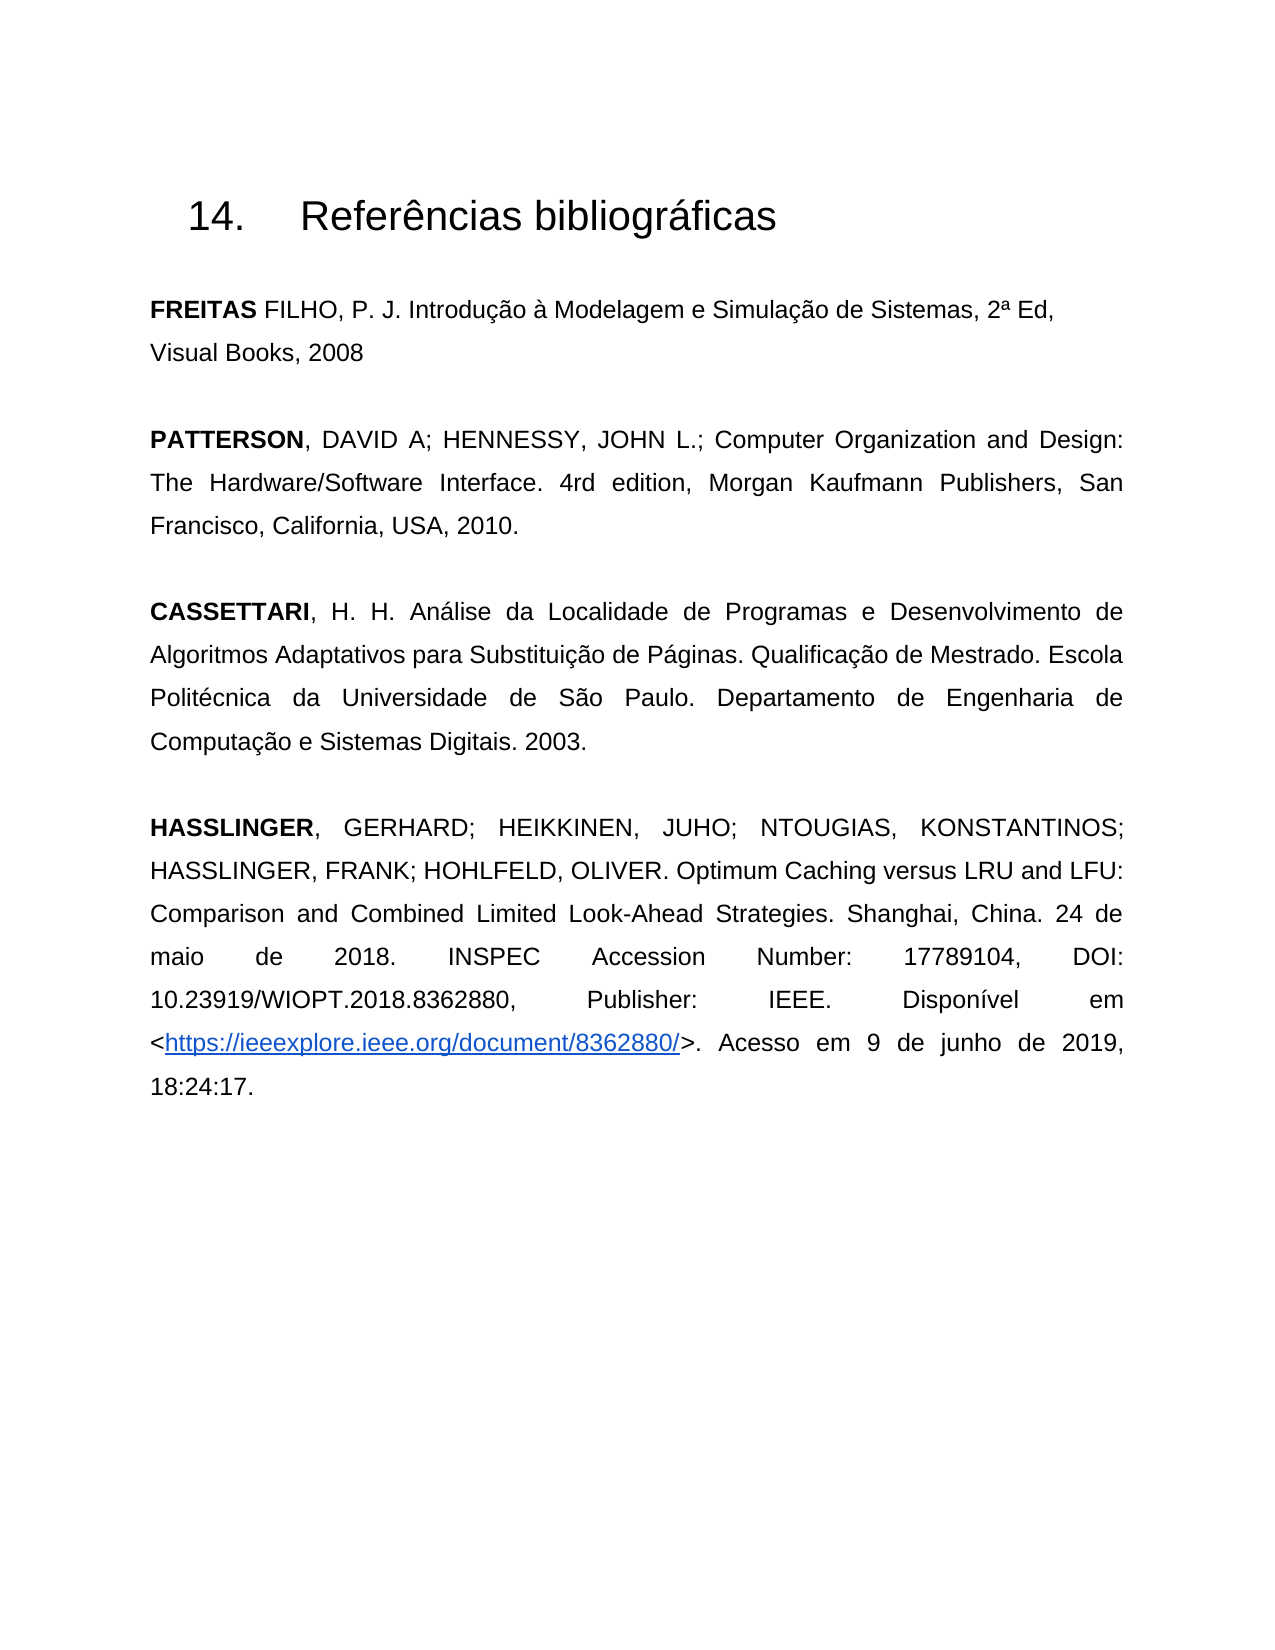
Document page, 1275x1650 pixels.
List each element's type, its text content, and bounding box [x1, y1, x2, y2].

text PATTERSON, DAVID A; HENNESSY, JOHN L.; Computer Organization and Design: The Hardware/Software Interface. 4rd edition, Morgan Kaufmann Publishers, San Francisco, California, USA, 2010. [150, 424, 1125, 539]
text FREITAS FILHO, P. J. Introdução à Modelagem e Simulação de Sistemas, 2ª Ed, Visual Books, 2008 [150, 295, 1125, 367]
subtitle Referências bibliográficas [187, 192, 1125, 239]
text CASSETTARI, H. H. Análise da Localidade de Programas e Desenvolvimento de Algoritmos Adaptativos para Substituição de Páginas. Qualificação de Mestrado. Escola Politécnica da Universidade de São Paulo. Departamento de Engenharia de Computação e Sistemas Digitais. 2003. [150, 597, 1125, 755]
text HASSLINGER, GERHARD; HEIKKINEN, JUHO; NTOUGIAS, KONSTANTINOS; HASSLINGER, FRANK; HOHLFELD, OLIVER. Optimum Caching versus LRU and LFU: Comparison and Combined Limited Look-Ahead Strategies. Shanghai, China. 24 de maio de 2018. INSPEC Accession Number: 17789104, DOI: 10.23919/WIOPT.2018.8362880, Publisher: IEEE. Disponível em <https://ieeexplore.ieee.org/document/8362880/>. Acesso em 9 de junho de 2019, 18:24:17. [150, 813, 1125, 1100]
